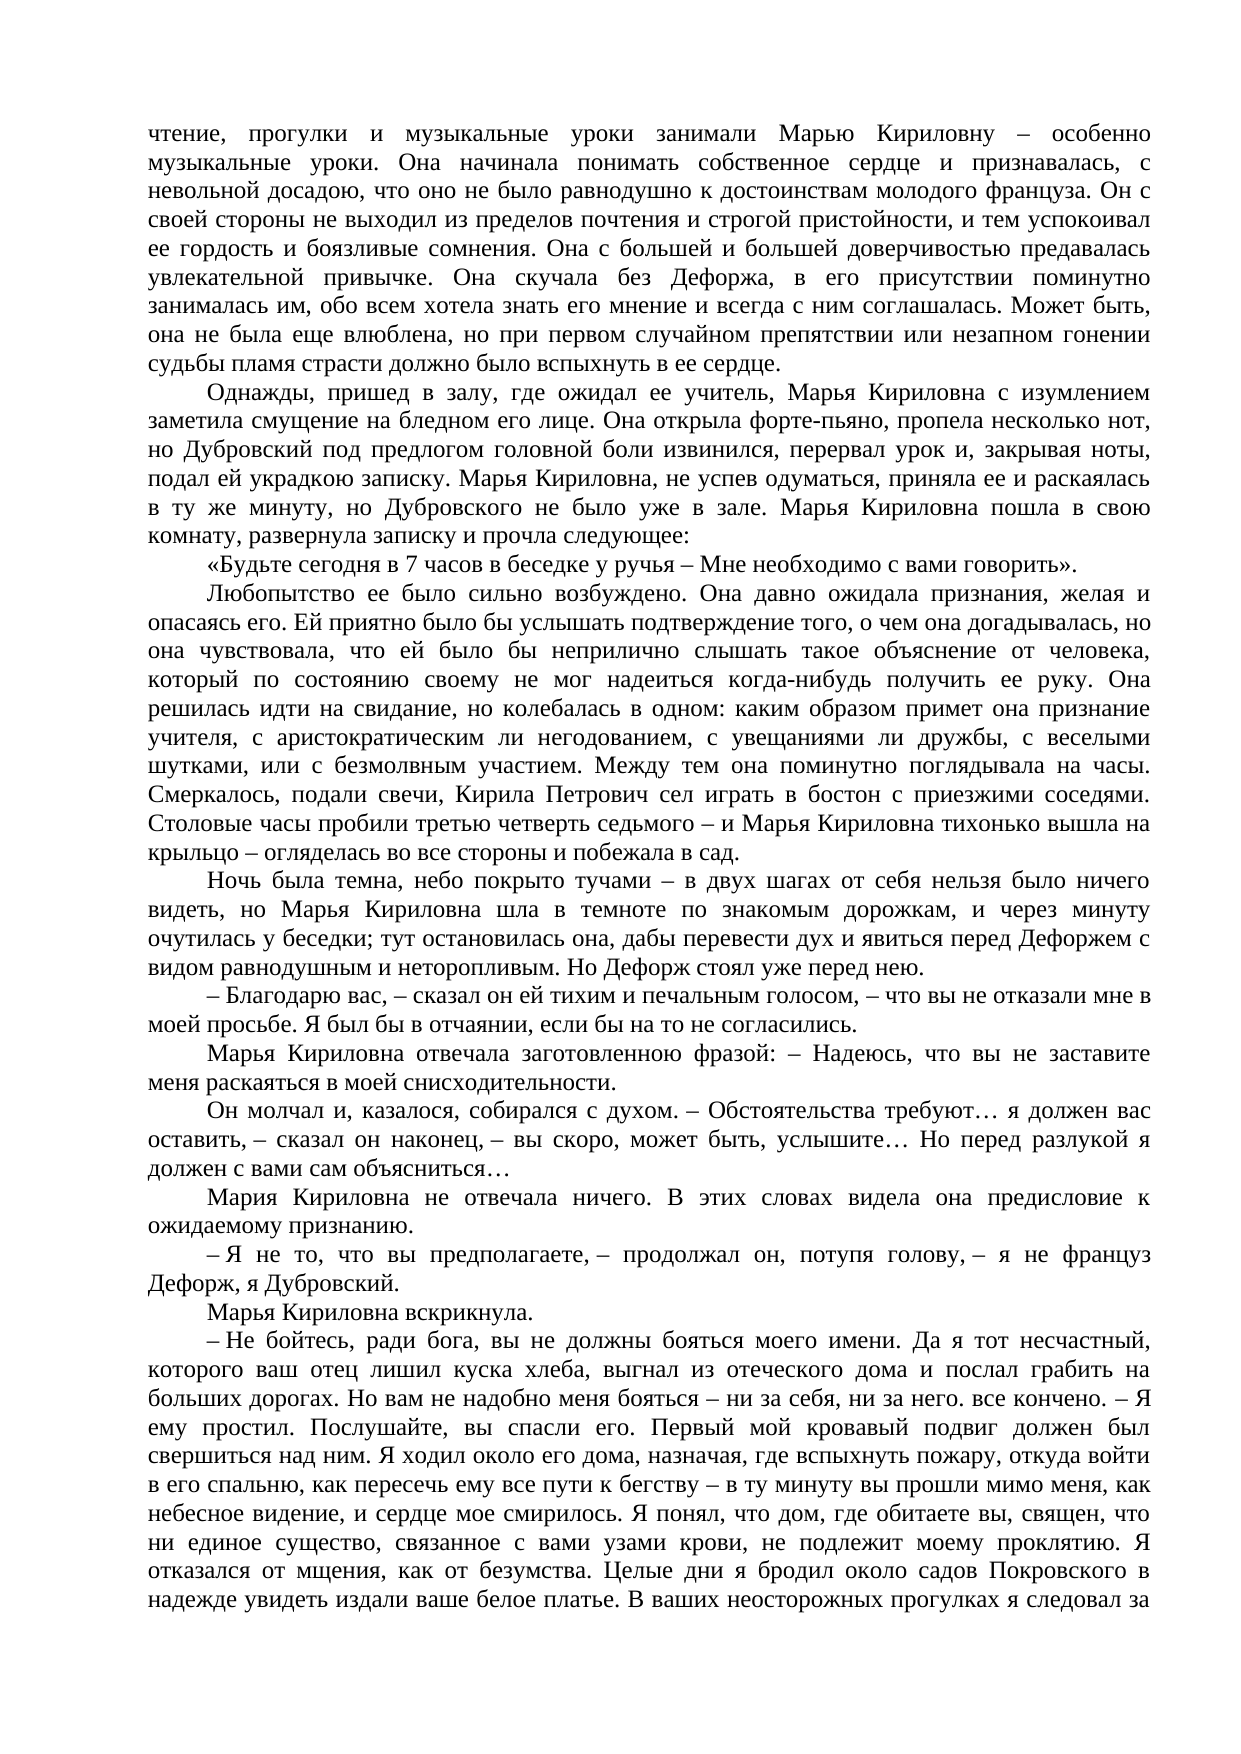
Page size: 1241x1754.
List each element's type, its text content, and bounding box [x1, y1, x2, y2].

text Марья Кириловна отвечала заготовленною фразой: – Надеюсь, что вы не заставите меня раскаяться в моей снисходительности. [148, 1038, 1152, 1096]
text Марья Кириловна вскрикнула. [148, 1297, 1152, 1326]
text «Будьте сегодня в 7 часов в беседке у ручья – Мне необходимо с вами говорить». [148, 549, 1152, 578]
text – Благодарю вас, – сказал он ей тихим и печальным голосом, – что вы не отказали мне в моей просьбе. Я был бы в отчаянии, если бы на то не согласились. [148, 981, 1152, 1038]
text Однажды, пришед в залу, где ожидал ее учитель, Марья Кириловна с изумлением заметила смущение на бледном его лице. Она открыла форте-пьяно, пропела несколько нот, но Дубровский под предлогом головной боли извинился, перервал урок и, закрывая ноты, подал ей украдкою записку. Марья Кириловна, не успев одуматься, приняла ее и раскаялась в ту же минуту, но Дубровского не было уже в зале. Марья Кириловна пошла в свою комнату, развернула записку и прочла следующее: [148, 377, 1152, 549]
text Ночь была темна, небо покрыто тучами – в двух шагах от себя нельзя было ничего видеть, но Марья Кириловна шла в темноте по знакомым дорожкам, и через минуту очутилась у беседки; тут остановилась она, дабы перевести дух и явиться перед Дефоржем с видом равнодушным и неторопливым. Но Дефорж стоял уже перед нею. [148, 866, 1152, 981]
text – Я не то, что вы предполагаете, – продолжал он, потупя голову, – я не француз Дефорж, я Дубровский. [148, 1239, 1152, 1297]
text чтение, прогулки и музыкальные уроки занимали Марью Кириловну – особенно музыкальные уроки. Она начинала понимать собственное сердце и признавалась, с невольной досадою, что оно не было равнодушно к достоинствам молодого француза. Он с своей стороны не выходил из пределов почтения и строгой пристойности, и тем успокоивал ее гордость и боязливые сомнения. Она с большей и большей доверчивостью предавалась увлекательной привычке. Она скучала без Дефоржа, в его присутствии поминутно занималась им, обо всем хотела знать его мнение и всегда с ним соглашалась. Может быть, она не была еще влюблена, но при первом случайном препятствии или незапном гонении судьбы пламя страсти должно было вспыхнуть в ее сердце. [148, 118, 1152, 377]
text Любопытство ее было сильно возбуждено. Она давно ожидала признания, желая и опасаясь его. Ей приятно было бы услышать подтверждение того, о чем она догадывалась, но она чувствовала, что ей было бы неприлично слышать такое объяснение от человека, который по состоянию своему не мог надеиться когда-нибудь получить ее руку. Она решилась идти на свидание, но колебалась в одном: каким образом примет она признание учителя, с аристократическим ли негодованием, с увещаниями ли дружбы, с веселыми шутками, или с безмолвным участием. Между тем она поминутно поглядывала на часы. Смеркалось, подали свечи, Кирила Петрович сел играть в бостон с приезжими соседями. Столовые часы пробили третью четверть седьмого – и Марья Кириловна тихонько вышла на крыльцо – огляделась во все стороны и побежала в сад. [148, 578, 1152, 866]
text – Не бойтесь, ради бога, вы не должны бояться моего имени. Да я тот несчастный, которого ваш отец лишил куска хлеба, выгнал из отеческого дома и послал грабить на больших дорогах. Но вам не надобно меня бояться – ни за себя, ни за него. все кончено. – Я ему простил. Послушайте, вы спасли его. Первый мой кровавый подвиг должен был свершиться над ним. Я ходил около его дома, назначая, где вспыхнуть пожару, откуда войти в его спальню, как пересечь ему все пути к бегству – в ту минуту вы прошли мимо меня, как небесное видение, и сердце мое смирилось. Я понял, что дом, где обитаете вы, священ, что ни единое существо, связанное с вами узами крови, не подлежит моему проклятию. Я отказался от мщения, как от безумства. Целые дни я бродил около садов Покровского в надежде увидеть издали ваше белое платье. В ваших неосторожных прогулках я следовал за [148, 1326, 1152, 1613]
text Он молчал и, казалося, собирался с духом. – Обстоятельства требуют… я должен вас оставить, – сказал он наконец, – вы скоро, может быть, услышите… Но перед разлукой я должен с вами сам объясниться… [148, 1096, 1152, 1182]
text Мария Кириловна не отвечала ничего. В этих словах видела она предисловие к ожидаемому признанию. [148, 1182, 1152, 1239]
